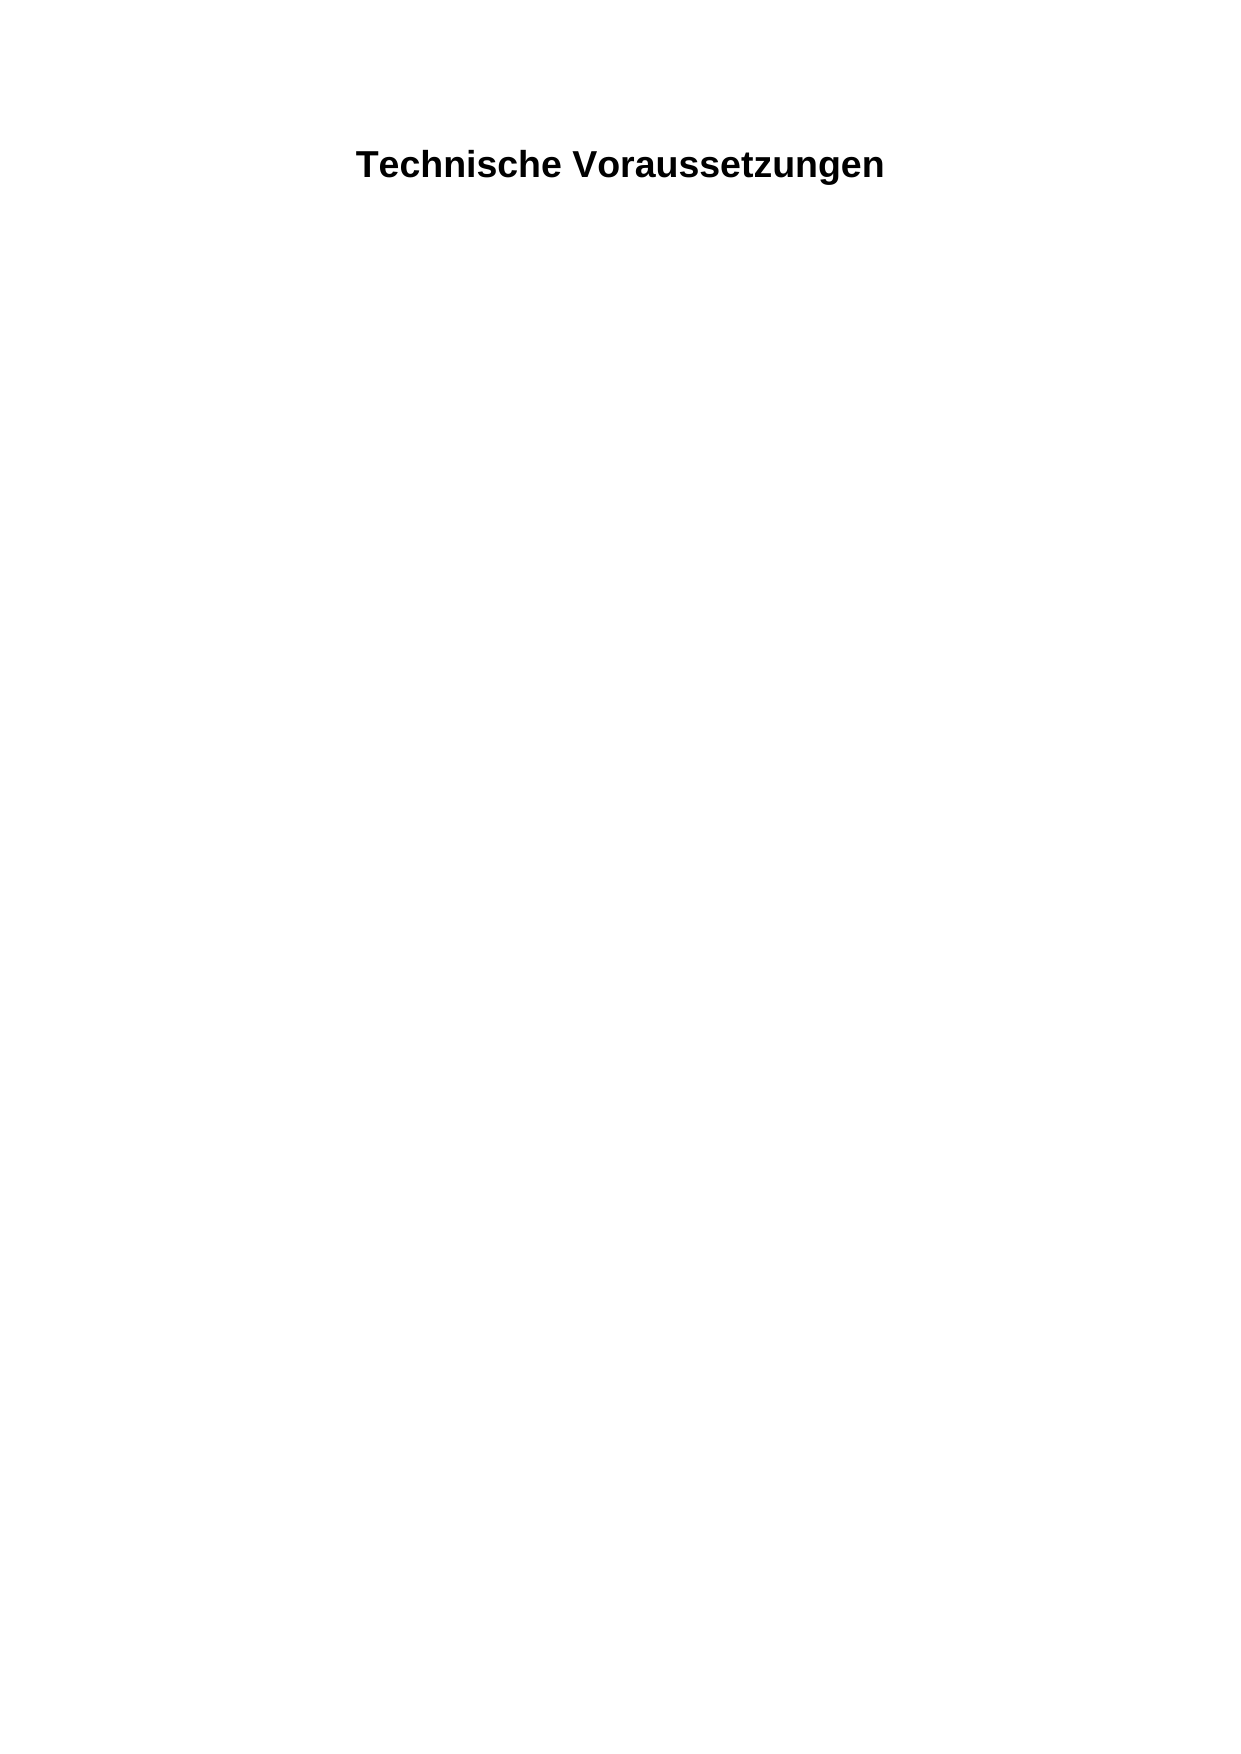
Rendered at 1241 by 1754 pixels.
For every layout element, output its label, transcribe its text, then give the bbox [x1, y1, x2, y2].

title Technische Voraussetzungen [118, 143, 1122, 185]
